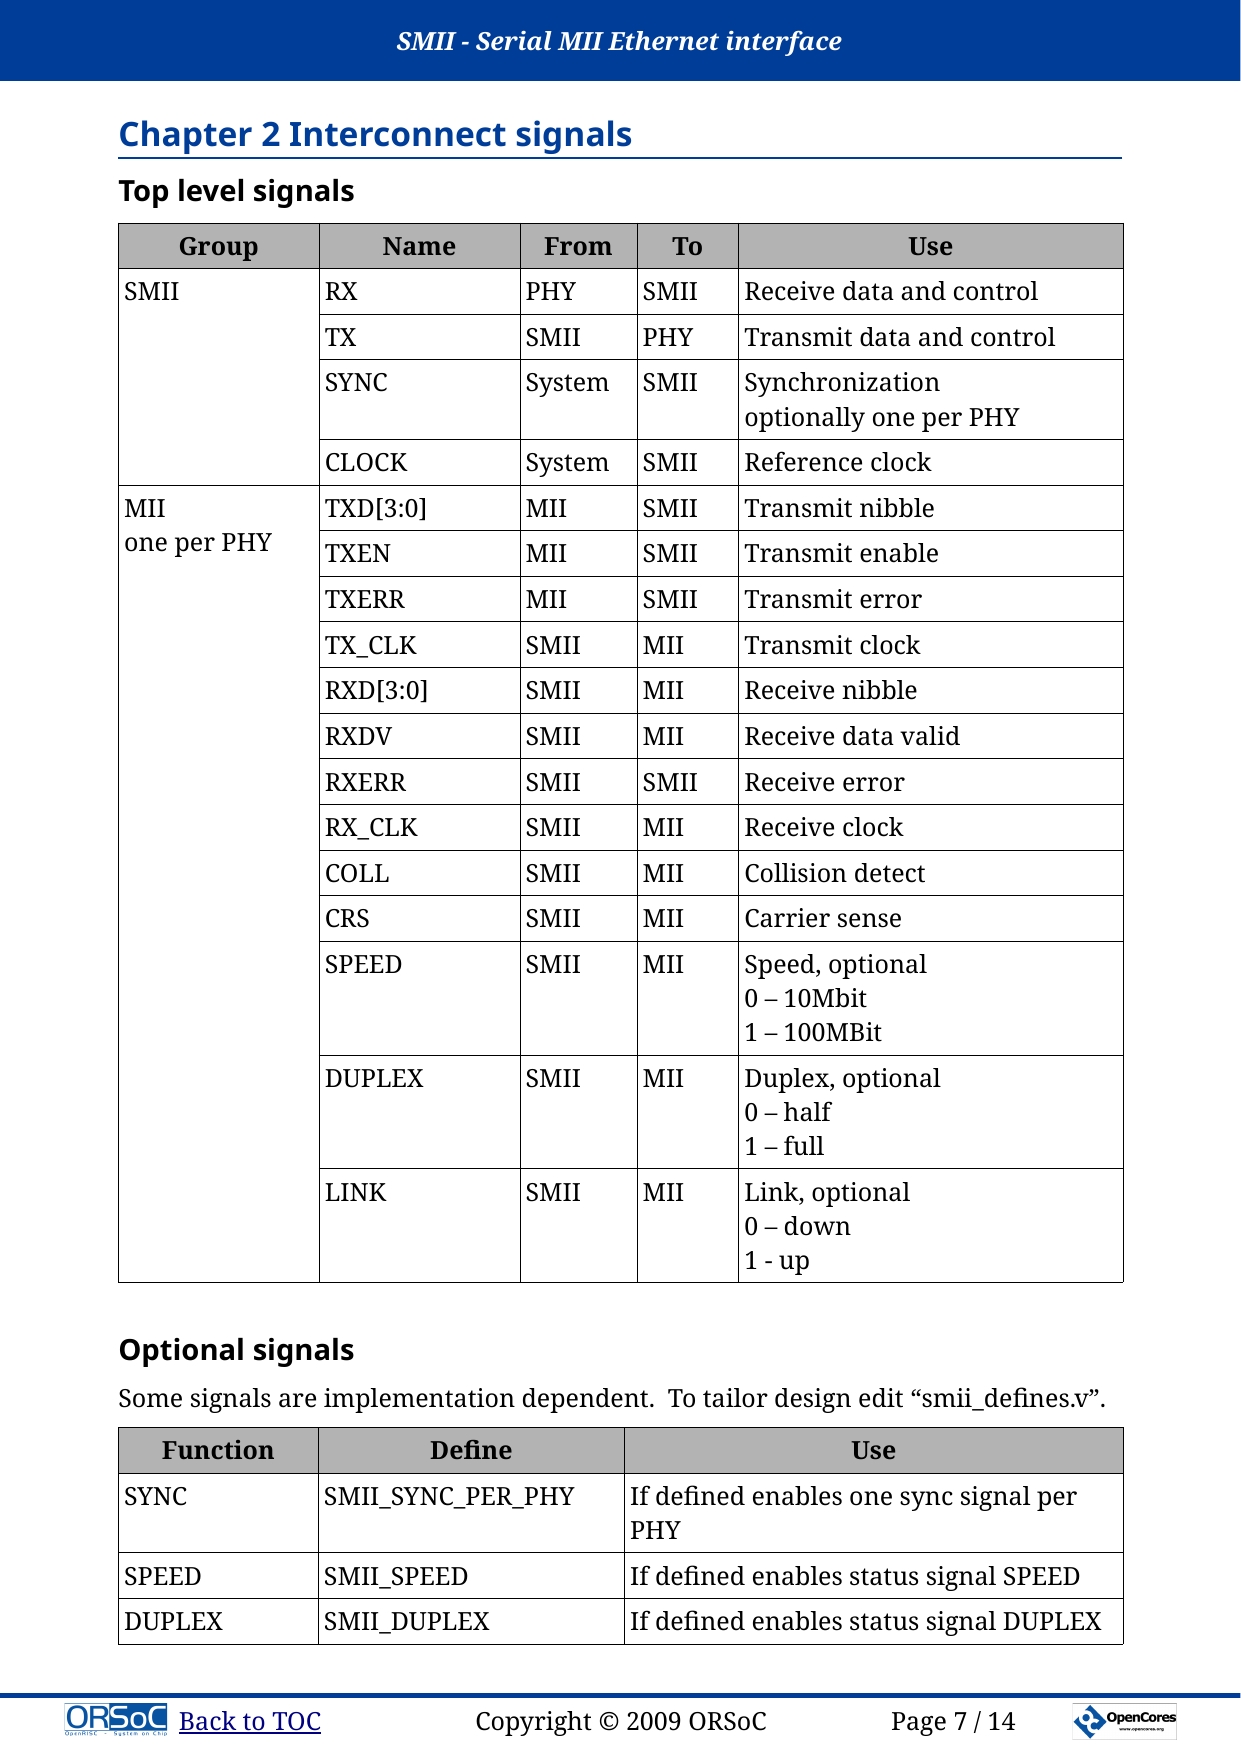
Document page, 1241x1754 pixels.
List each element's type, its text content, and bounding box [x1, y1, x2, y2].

table_cell RXERR [320, 759, 520, 804]
table_cell SMII_DUPLEX [319, 1599, 624, 1643]
table_header Use [625, 1428, 1123, 1473]
subtitle Optional signals [118, 1329, 1122, 1368]
table_cell MII [521, 531, 637, 576]
table_cell MII [638, 1056, 738, 1168]
table_cell Transmit nibble [739, 486, 1123, 530]
table_header Group [119, 224, 319, 268]
table_cell SPEED [119, 1553, 318, 1598]
table_cell SMII [638, 440, 738, 484]
table_cell MII [638, 942, 738, 1054]
table_header Define [319, 1428, 624, 1473]
table_cell TXD[3:0] [320, 486, 520, 530]
table_header Use [739, 224, 1123, 268]
picture [64, 1703, 168, 1736]
subtitle Top level signals [118, 171, 1122, 210]
table_cell MII [638, 622, 738, 667]
table_cell Speed, optional 0 – 10Mbit 1 – 100MBit [739, 942, 1123, 1054]
table_cell If defined enables status signal SPEED [625, 1553, 1123, 1598]
table_cell CLOCK [320, 440, 520, 484]
table_cell SMII [521, 714, 637, 758]
table_cell RX_CLK [320, 805, 520, 849]
table_cell SMII [638, 531, 738, 576]
table_cell SMII [638, 759, 738, 804]
table_cell SMII [521, 896, 637, 941]
table_cell SMII [521, 622, 637, 667]
table_cell SMII [119, 269, 319, 484]
table_cell Transmit error [739, 577, 1123, 621]
table_cell SYNC [119, 1474, 318, 1552]
table_cell MII [638, 714, 738, 758]
table_cell TXEN [320, 531, 520, 576]
table_cell MII one per PHY [119, 486, 319, 1282]
table_cell SMII [521, 1056, 637, 1168]
table_cell DUPLEX [320, 1056, 520, 1168]
table_cell PHY [521, 269, 637, 314]
table_cell PHY [638, 315, 738, 359]
table_cell MII [638, 805, 738, 849]
table_cell COLL [320, 851, 520, 895]
table_cell RXD[3:0] [320, 668, 520, 713]
table_cell MII [638, 668, 738, 713]
table_cell SMII [638, 486, 738, 530]
table_cell Transmit clock [739, 622, 1123, 667]
table_header From [521, 224, 637, 268]
table_cell LINK [320, 1169, 520, 1282]
table_cell MII [521, 577, 637, 621]
table_cell TX [320, 315, 520, 359]
picture [1072, 1703, 1177, 1740]
table_cell Reference clock [739, 440, 1123, 484]
text Some signals are implementation dependent. To tailor design edit “smii_defines.v”. [118, 1380, 1122, 1414]
table_cell SMII [521, 805, 637, 849]
table_cell If defined enables status signal DUPLEX [625, 1599, 1123, 1643]
table_cell SMII [521, 851, 637, 895]
table_cell Synchronization optionally one per PHY [739, 360, 1123, 439]
table_cell Receive clock [739, 805, 1123, 849]
table_cell If defined enables one sync signal per PHY [625, 1474, 1123, 1552]
table_cell SYNC [320, 360, 520, 439]
table_cell RXDV [320, 714, 520, 758]
table_cell System [521, 440, 637, 484]
table_cell SPEED [320, 942, 520, 1054]
table_cell SMII [521, 315, 637, 359]
table_cell MII [638, 851, 738, 895]
table_cell RX [320, 269, 520, 314]
table_cell CRS [320, 896, 520, 941]
table_cell Transmit enable [739, 531, 1123, 576]
table_cell SMII_SYNC_PER_PHY [319, 1474, 624, 1552]
table_cell System [521, 360, 637, 439]
table_cell SMII [521, 759, 637, 804]
table_cell Collision detect [739, 851, 1123, 895]
table_header To [638, 224, 738, 268]
table_cell SMII [638, 577, 738, 621]
table_cell TX_CLK [320, 622, 520, 667]
table_cell Receive data valid [739, 714, 1123, 758]
table_cell Carrier sense [739, 896, 1123, 941]
table_cell SMII [638, 360, 738, 439]
table_cell Receive data and control [739, 269, 1123, 314]
table_cell Receive error [739, 759, 1123, 804]
table_cell SMII [521, 942, 637, 1054]
subtitle Chapter 2 Interconnect signals [118, 111, 1122, 157]
table_cell SMII [521, 668, 637, 713]
table_cell MII [521, 486, 637, 530]
table_header Function [119, 1428, 318, 1473]
table_cell MII [638, 896, 738, 941]
table_cell Receive nibble [739, 668, 1123, 713]
table_cell DUPLEX [119, 1599, 318, 1643]
table_cell Link, optional 0 – down 1 - up [739, 1169, 1123, 1282]
table_cell Transmit data and control [739, 315, 1123, 359]
table_cell Duplex, optional 0 – half 1 – full [739, 1056, 1123, 1168]
table_cell TXERR [320, 577, 520, 621]
table_header Name [320, 224, 520, 268]
table_cell MII [638, 1169, 738, 1282]
table_cell SMII [638, 269, 738, 314]
table_cell SMII_SPEED [319, 1553, 624, 1598]
table_cell SMII [521, 1169, 637, 1282]
